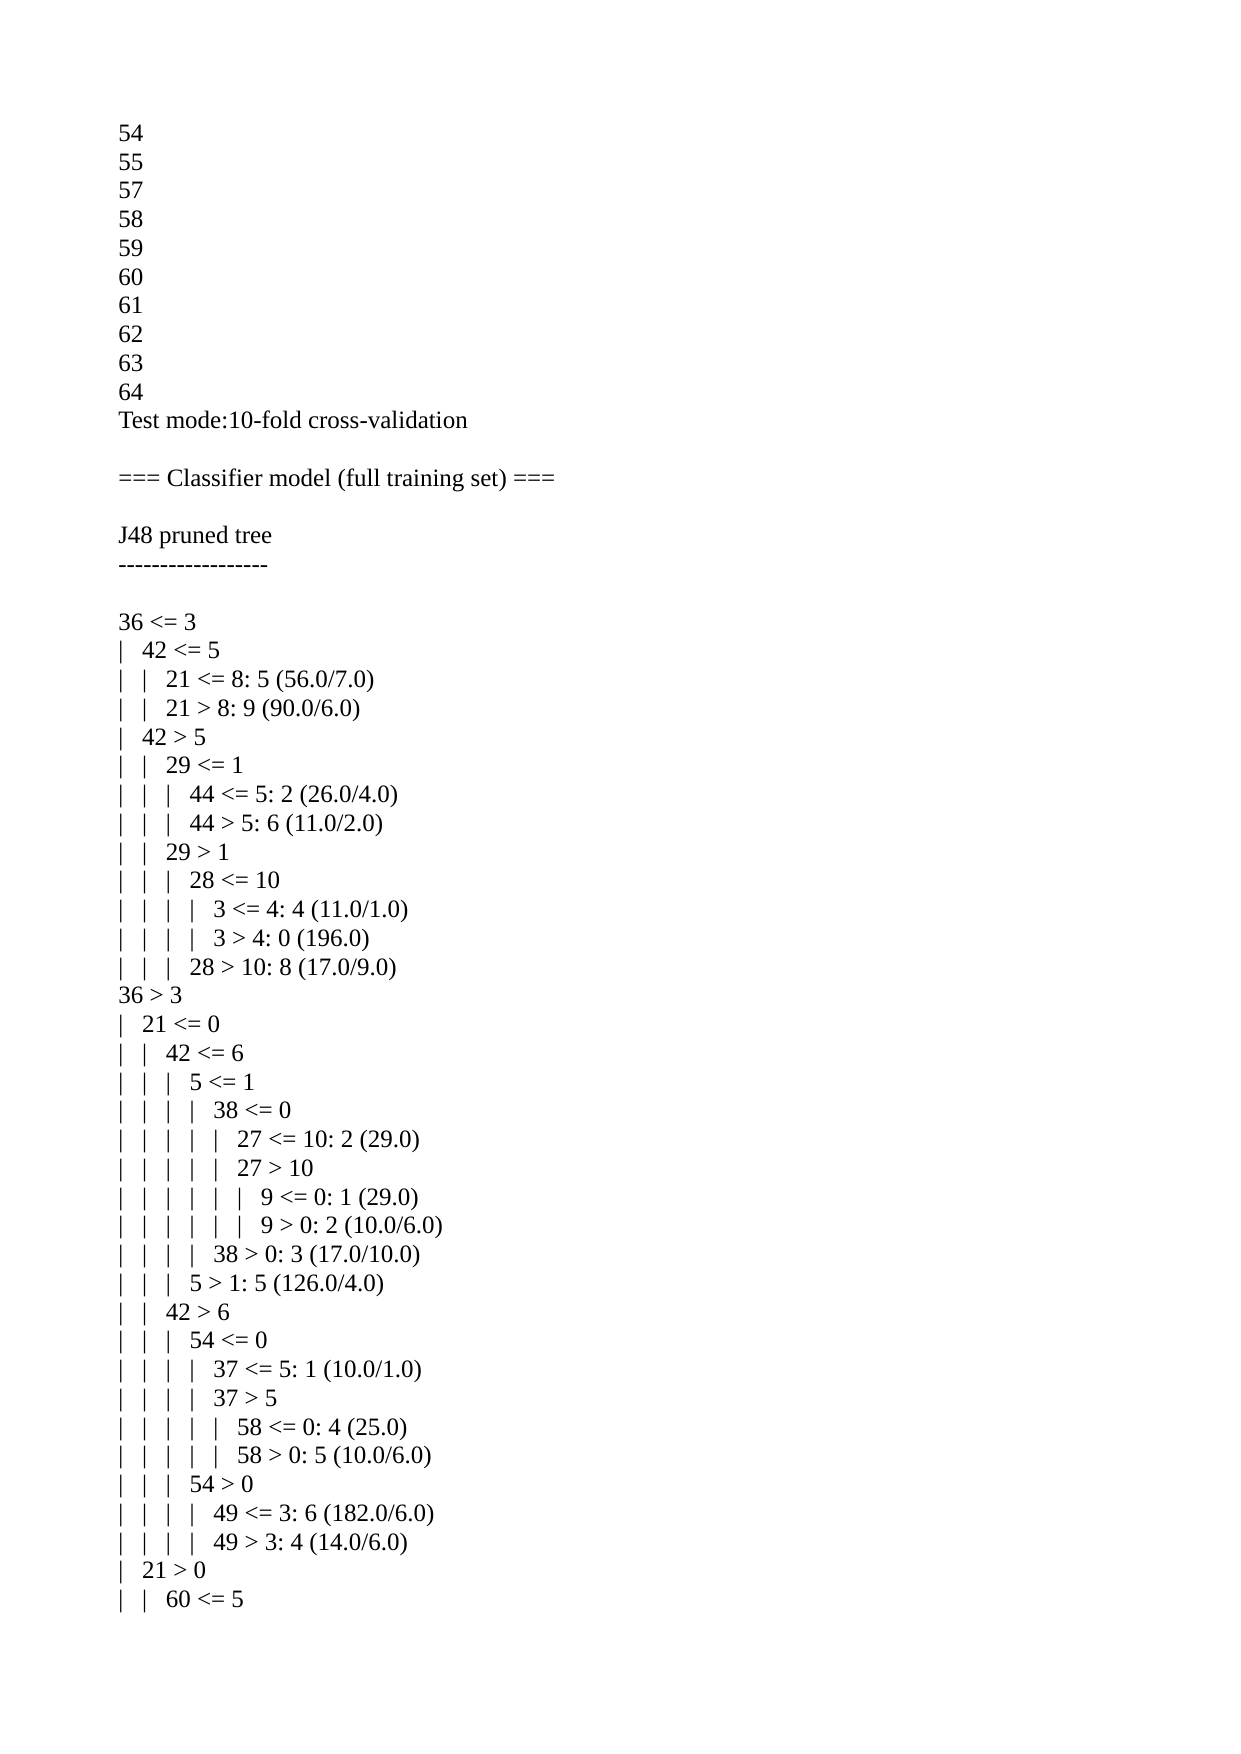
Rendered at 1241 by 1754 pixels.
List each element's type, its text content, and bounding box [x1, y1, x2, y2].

text | | | | 49 > 3: 4 (14.0/6.0) [118, 1527, 1122, 1556]
text | | | 44 <= 5: 2 (26.0/4.0) [118, 779, 1122, 808]
text | | | | 37 <= 5: 1 (10.0/1.0) [118, 1354, 1122, 1383]
text | | | | | | 9 <= 0: 1 (29.0) [118, 1182, 1122, 1211]
text 55 [118, 147, 1122, 176]
text | | | 5 > 1: 5 (126.0/4.0) [118, 1268, 1122, 1297]
text | | 21 <= 8: 5 (56.0/7.0) [118, 664, 1122, 693]
text | | 60 <= 5 [118, 1584, 1122, 1613]
text | | | 54 <= 0 [118, 1326, 1122, 1354]
text | | | | | 27 > 10 [118, 1153, 1122, 1182]
text | | | 54 > 0 [118, 1469, 1122, 1498]
text | | | | 49 <= 3: 6 (182.0/6.0) [118, 1498, 1122, 1527]
text 64 [118, 377, 1122, 406]
text | 21 > 0 [118, 1556, 1122, 1584]
text 59 [118, 233, 1122, 262]
text Test mode:10-fold cross-validation [118, 406, 1122, 434]
text | | | | 38 > 0: 3 (17.0/10.0) [118, 1239, 1122, 1268]
text | | | | 37 > 5 [118, 1383, 1122, 1412]
text | | 29 <= 1 [118, 751, 1122, 779]
text 36 <= 3 [118, 607, 1122, 636]
text | | | 28 > 10: 8 (17.0/9.0) [118, 952, 1122, 981]
text | | | | | 58 <= 0: 4 (25.0) [118, 1412, 1122, 1441]
text 36 > 3 [118, 981, 1122, 1009]
text ------------------ [118, 549, 1122, 578]
text | | | | | 58 > 0: 5 (10.0/6.0) [118, 1441, 1122, 1469]
text | | 42 <= 6 [118, 1038, 1122, 1067]
text 58 [118, 204, 1122, 233]
text | | | | 3 > 4: 0 (196.0) [118, 923, 1122, 952]
text 54 [118, 118, 1122, 147]
text | | | 44 > 5: 6 (11.0/2.0) [118, 808, 1122, 837]
text | | | | | | 9 > 0: 2 (10.0/6.0) [118, 1211, 1122, 1239]
text 62 [118, 319, 1122, 348]
text 63 [118, 348, 1122, 377]
text | | | 28 <= 10 [118, 866, 1122, 894]
text | | | | 3 <= 4: 4 (11.0/1.0) [118, 894, 1122, 923]
text | | | 5 <= 1 [118, 1067, 1122, 1096]
text | | 21 > 8: 9 (90.0/6.0) [118, 693, 1122, 722]
text === Classifier model (full training set) === [118, 463, 1122, 492]
text 57 [118, 176, 1122, 204]
text J48 pruned tree [118, 521, 1122, 549]
text | 42 <= 5 [118, 636, 1122, 664]
text | 42 > 5 [118, 722, 1122, 751]
text | | | | 38 <= 0 [118, 1096, 1122, 1124]
text 60 [118, 262, 1122, 291]
text | | 29 > 1 [118, 837, 1122, 866]
text 61 [118, 291, 1122, 319]
text | 21 <= 0 [118, 1009, 1122, 1038]
text | | | | | 27 <= 10: 2 (29.0) [118, 1124, 1122, 1153]
text | | 42 > 6 [118, 1297, 1122, 1326]
